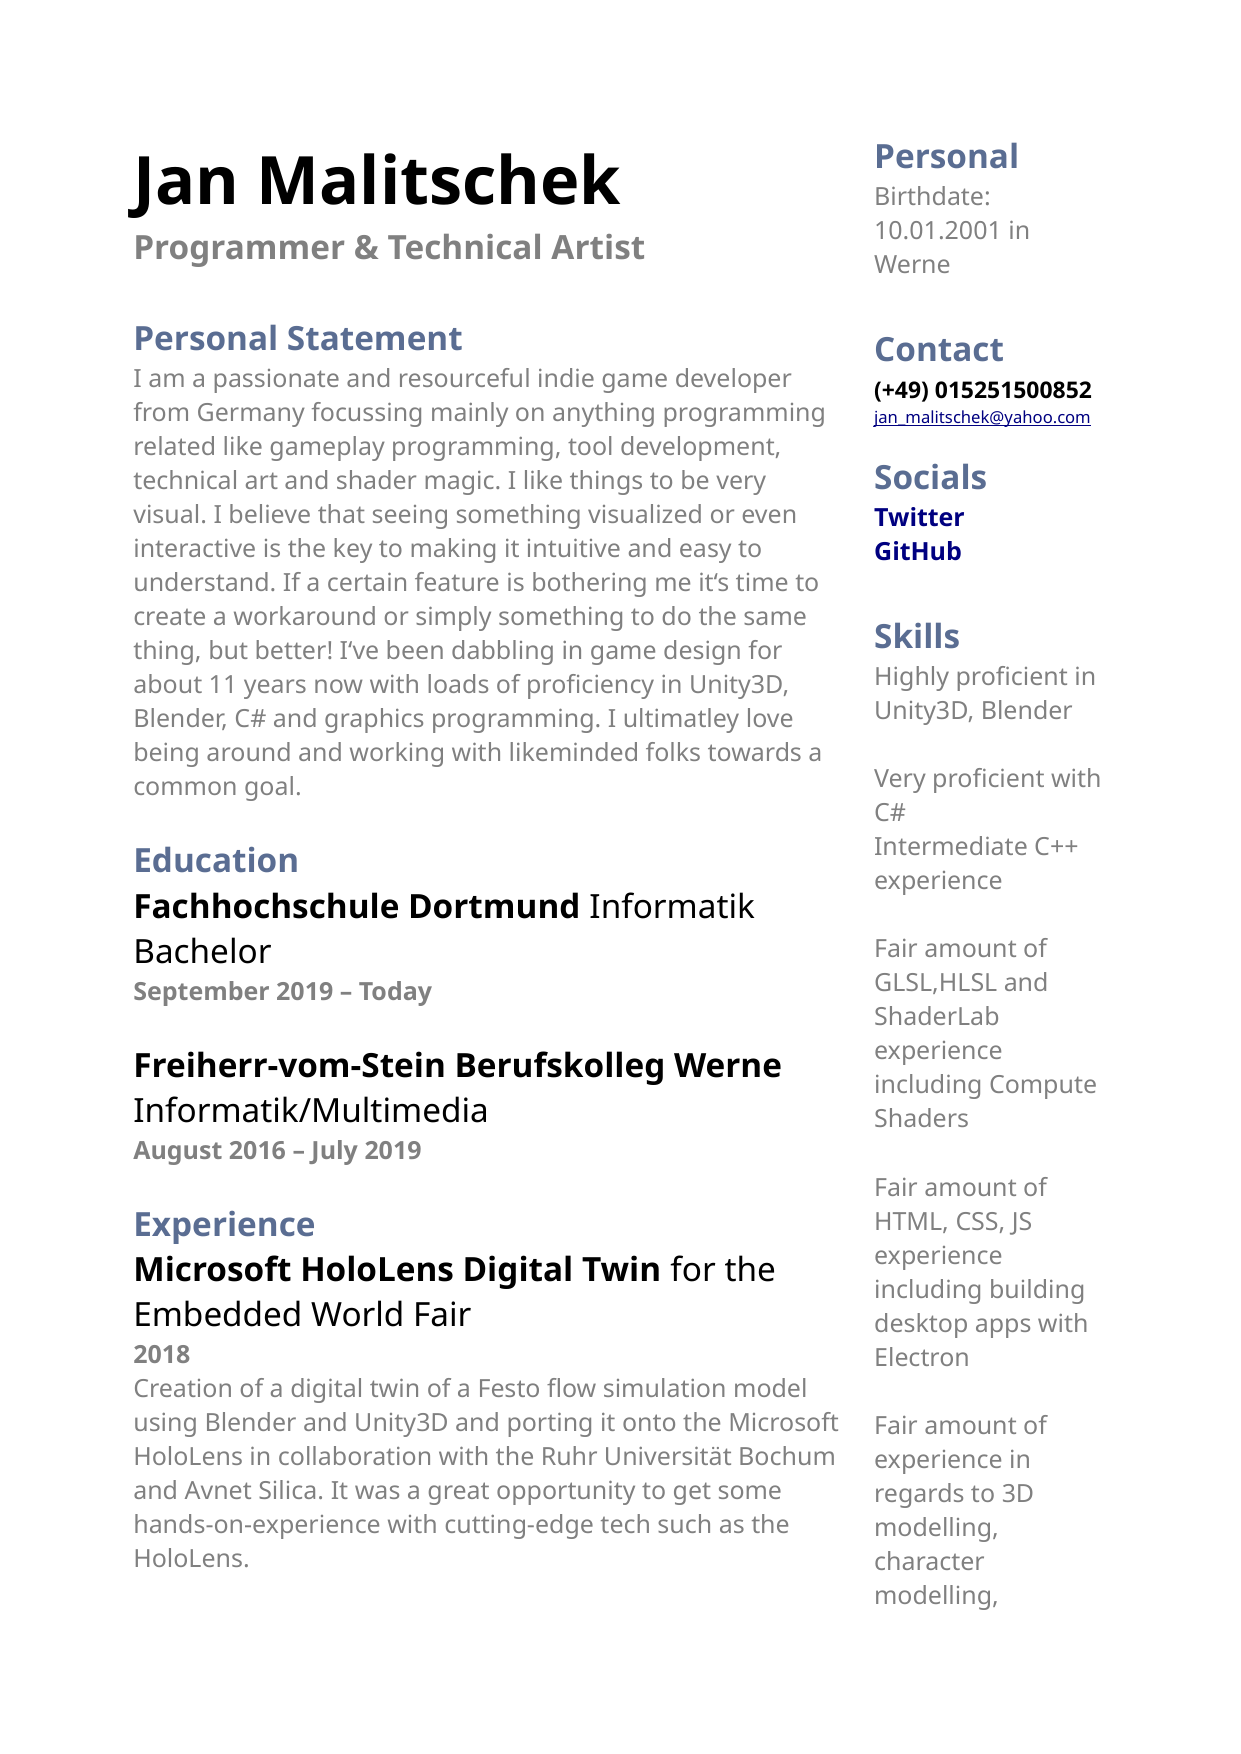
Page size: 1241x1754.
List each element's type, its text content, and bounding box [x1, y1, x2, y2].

table_header Jan Malitschek Programmer & Technical Artist Personal Statement I am a passionate and resourceful indie game developer from Germany focussing mainly on anything programming related like gameplay programming, tool development, technical art and shader magic. I like things to be very visual. I believe that seeing something visualized or even interactive is the key to making it intuitive and easy to understand. If a certain feature is bothering me it‘s time to create a workaround or simply something to do the same thing, but better! I‘ve been dabbling in game design for about 11 years now with loads of proficiency in Unity3D, Blender, C# and graphics programming. I ultimatley love being around and working with likeminded folks towards a common goal. Education Fachhochschule Dortmund Informatik Bachelor September 2019 – Today Freiherr-vom-Stein Berufskolleg Werne Informatik/Multimedia August 2016 – July 2019 Experience Microsoft HoloLens Digital Twin for the Embedded World Fair 2018 Creation of a digital twin of a Festo flow simulation model using Blender and Unity3D and porting it onto the Microsoft HoloLens in collaboration with the Ruhr Universität Bochum and Avnet Silica. It was a great opportunity to get some hands-on-experience with cutting-edge tech such as the HoloLens. [118, 118, 859, 1627]
table_header Personal Birthdate: 10.01.2001 in Werne Contact (+49) 015251500852 jan_malitschek@yahoo.com Socials Twitter GitHub Skills Highly proficient in Unity3D, Blender Very proficient with C# Intermediate C++ experience Fair amount of GLSL,HLSL and ShaderLab experience including Compute Shaders Fair amount of HTML, CSS, JS experience including building desktop apps with Electron Fair amount of experience in regards to 3D modelling, character modelling, [859, 118, 1122, 1627]
